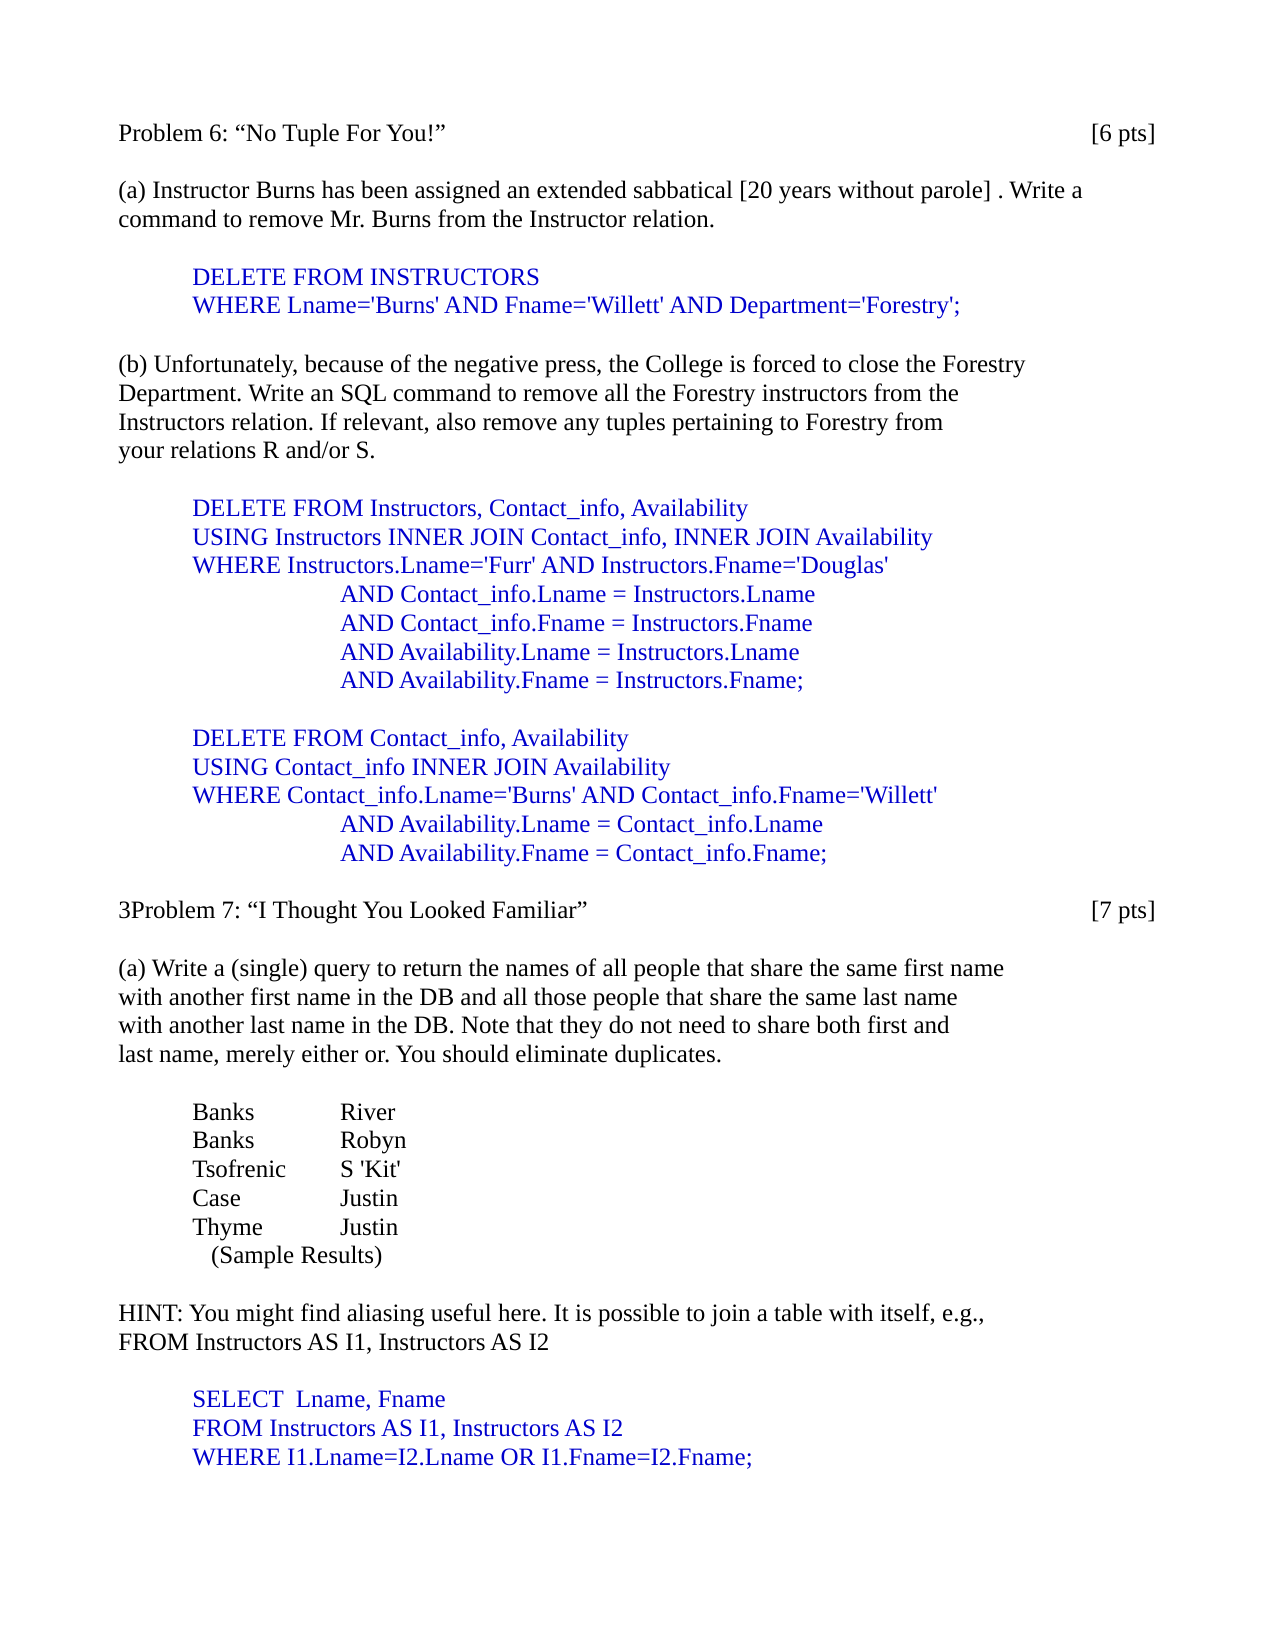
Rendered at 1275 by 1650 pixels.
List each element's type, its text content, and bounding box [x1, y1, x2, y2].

text HINT: You might find aliasing useful here. It is possible to join a table with itself, e.g., [118, 1298, 1157, 1327]
text WHERE Lname='Burns' AND Fname='Willett' AND Department='Forestry'; [118, 291, 1157, 319]
text (b) Unfortunately, because of the negative press, the College is forced to close the Forestry [118, 349, 1157, 378]
text FROM Instructors AS I1, Instructors AS I2 [118, 1413, 1157, 1442]
text Problem 6: “No Tuple For You!” [6 pts] [118, 118, 1157, 147]
text DELETE FROM Contact_info, Availability [118, 723, 1157, 752]
text Instructors relation. If relevant, also remove any tuples pertaining to Forestry from [118, 407, 1157, 435]
text Tsofrenic S 'Kit' [118, 1154, 1157, 1183]
text (Sample Results) [118, 1240, 1157, 1269]
text with another last name in the DB. Note that they do not need to share both first and [118, 1010, 1157, 1039]
text (a) Write a (single) query to return the names of all people that share the same first name [118, 953, 1157, 982]
text SELECT Lname, Fname [118, 1384, 1157, 1413]
text AND Contact_info.Fname = Instructors.Fname [118, 608, 1157, 637]
text AND Availability.Fname = Instructors.Fname; [118, 665, 1157, 694]
text AND Contact_info.Lname = Instructors.Lname [118, 579, 1157, 608]
text Banks Robyn [118, 1125, 1157, 1154]
text Thyme Justin [118, 1212, 1157, 1240]
text FROM Instructors AS I1, Instructors AS I2 [118, 1327, 1157, 1355]
text 3Problem 7: “I Thought You Looked Familiar” [7 pts] [118, 895, 1157, 924]
text AND Availability.Lname = Instructors.Lname [118, 637, 1157, 665]
text command to remove Mr. Burns from the Instructor relation. [118, 204, 1157, 233]
text DELETE FROM INSTRUCTORS [118, 262, 1157, 291]
text with another first name in the DB and all those people that share the same last name [118, 982, 1157, 1010]
text your relations R and/or S. [118, 435, 1157, 464]
text USING Contact_info INNER JOIN Availability [118, 752, 1157, 780]
text DELETE FROM Instructors, Contact_info, Availability [118, 493, 1157, 522]
text (a) Instructor Burns has been assigned an extended sabbatical [20 years without parole] . Write a [118, 176, 1157, 204]
text Case Justin [118, 1183, 1157, 1212]
text WHERE I1.Lname=I2.Lname OR I1.Fname=I2.Fname; [118, 1442, 1157, 1470]
text AND Availability.Lname = Contact_info.Lname [118, 809, 1157, 838]
text Banks River [118, 1097, 1157, 1125]
text AND Availability.Fname = Contact_info.Fname; [118, 838, 1157, 867]
text Department. Write an SQL command to remove all the Forestry instructors from the [118, 378, 1157, 407]
text WHERE Instructors.Lname='Furr' AND Instructors.Fname='Douglas' [118, 550, 1157, 579]
text USING Instructors INNER JOIN Contact_info, INNER JOIN Availability [118, 522, 1157, 550]
text last name, merely either or. You should eliminate duplicates. [118, 1039, 1157, 1068]
text WHERE Contact_info.Lname='Burns' AND Contact_info.Fname='Willett' [118, 780, 1157, 809]
